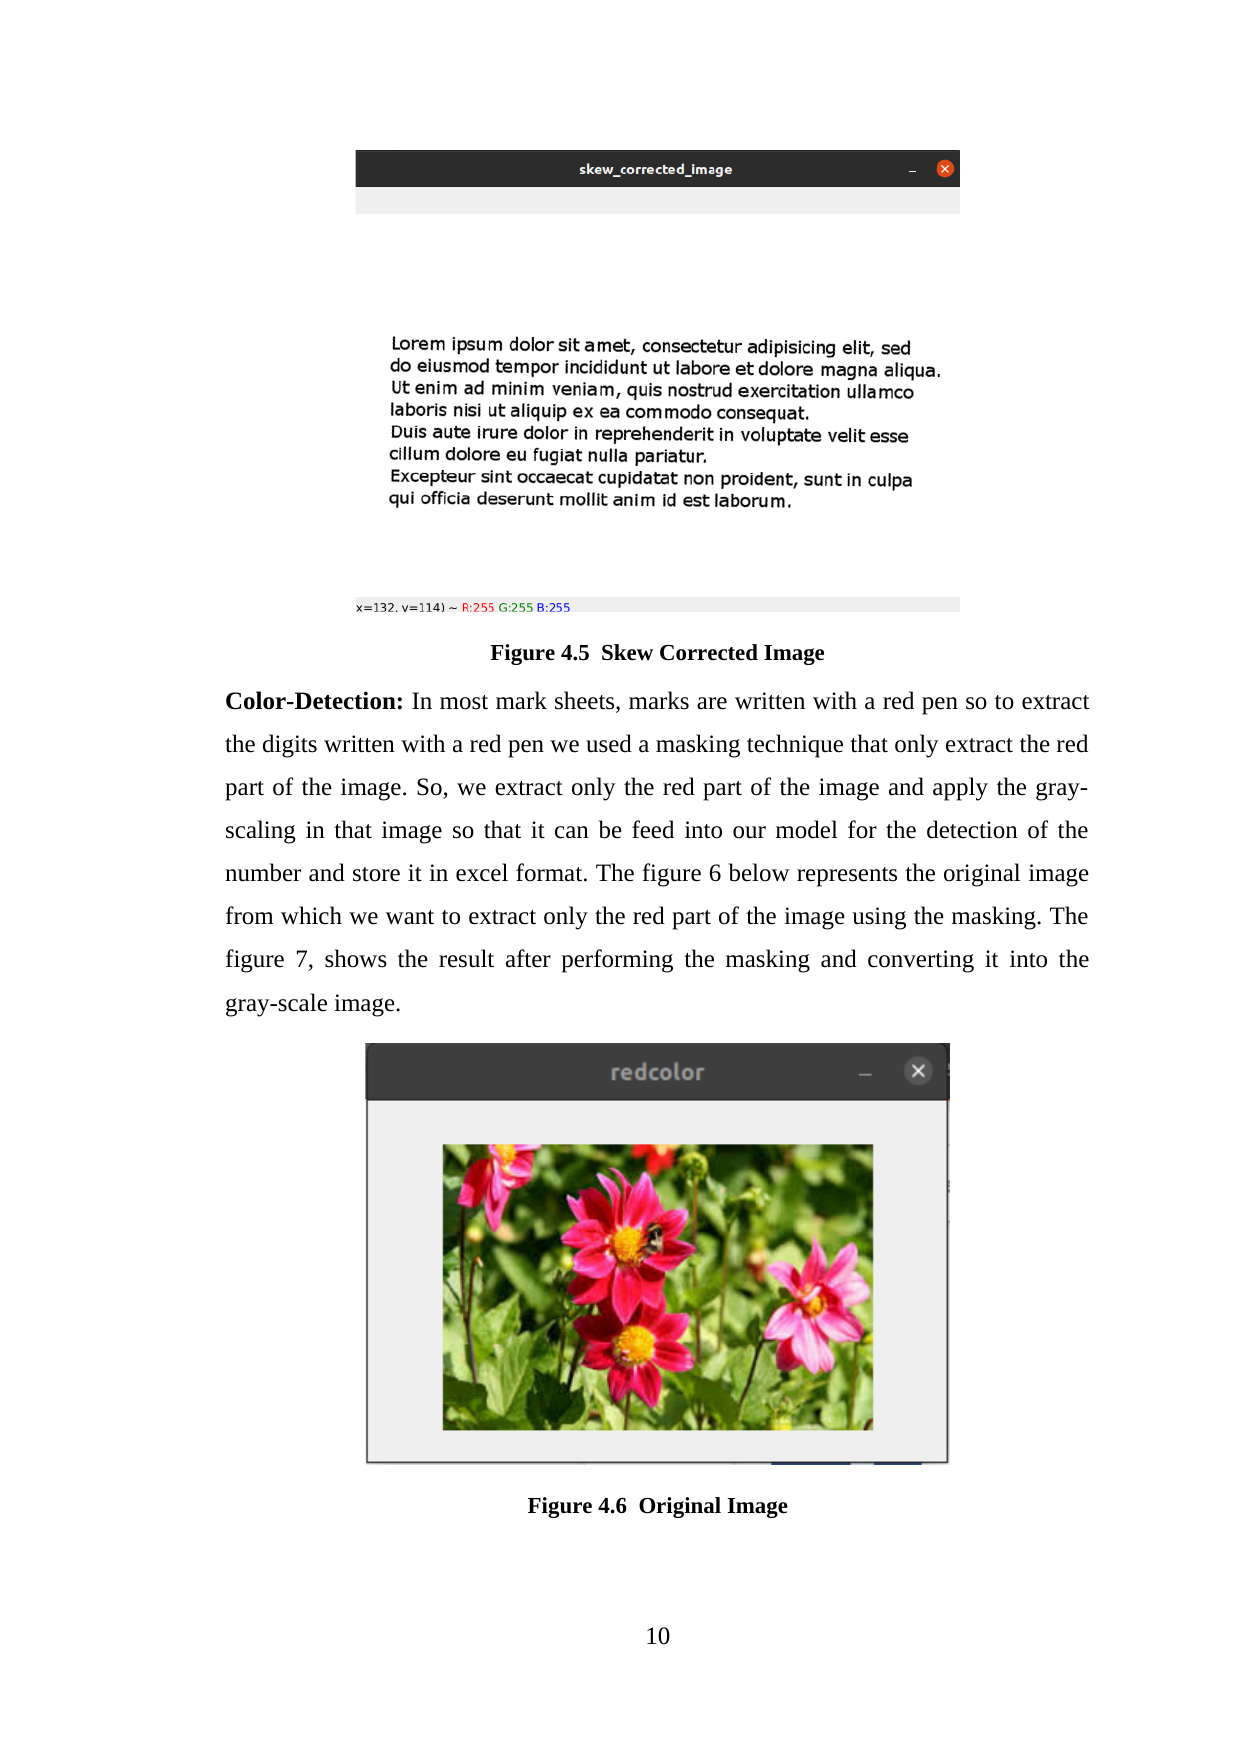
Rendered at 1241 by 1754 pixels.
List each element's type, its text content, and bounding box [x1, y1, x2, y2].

picture [355, 150, 960, 612]
text Figure 4.5 Skew Corrected Image [225, 639, 1090, 665]
text Figure 4.6 Original Image [225, 1492, 1090, 1518]
text Color-Detection: In most mark sheets, marks are written with a red pen so to extract the digits written with a red pen we used a masking technique that only extract the red part of the image. So, we extract only the red part of the image and apply the gray-scaling in that image so that it can be feed into our model for the detection of the number and store it in excel format. The figure 6 below represents the original image from which we want to extract only the red part of the image using the masking. The figure 7, shows the result after performing the masking and converting it into the gray-scale image. [225, 686, 1090, 1016]
picture [365, 1043, 950, 1465]
